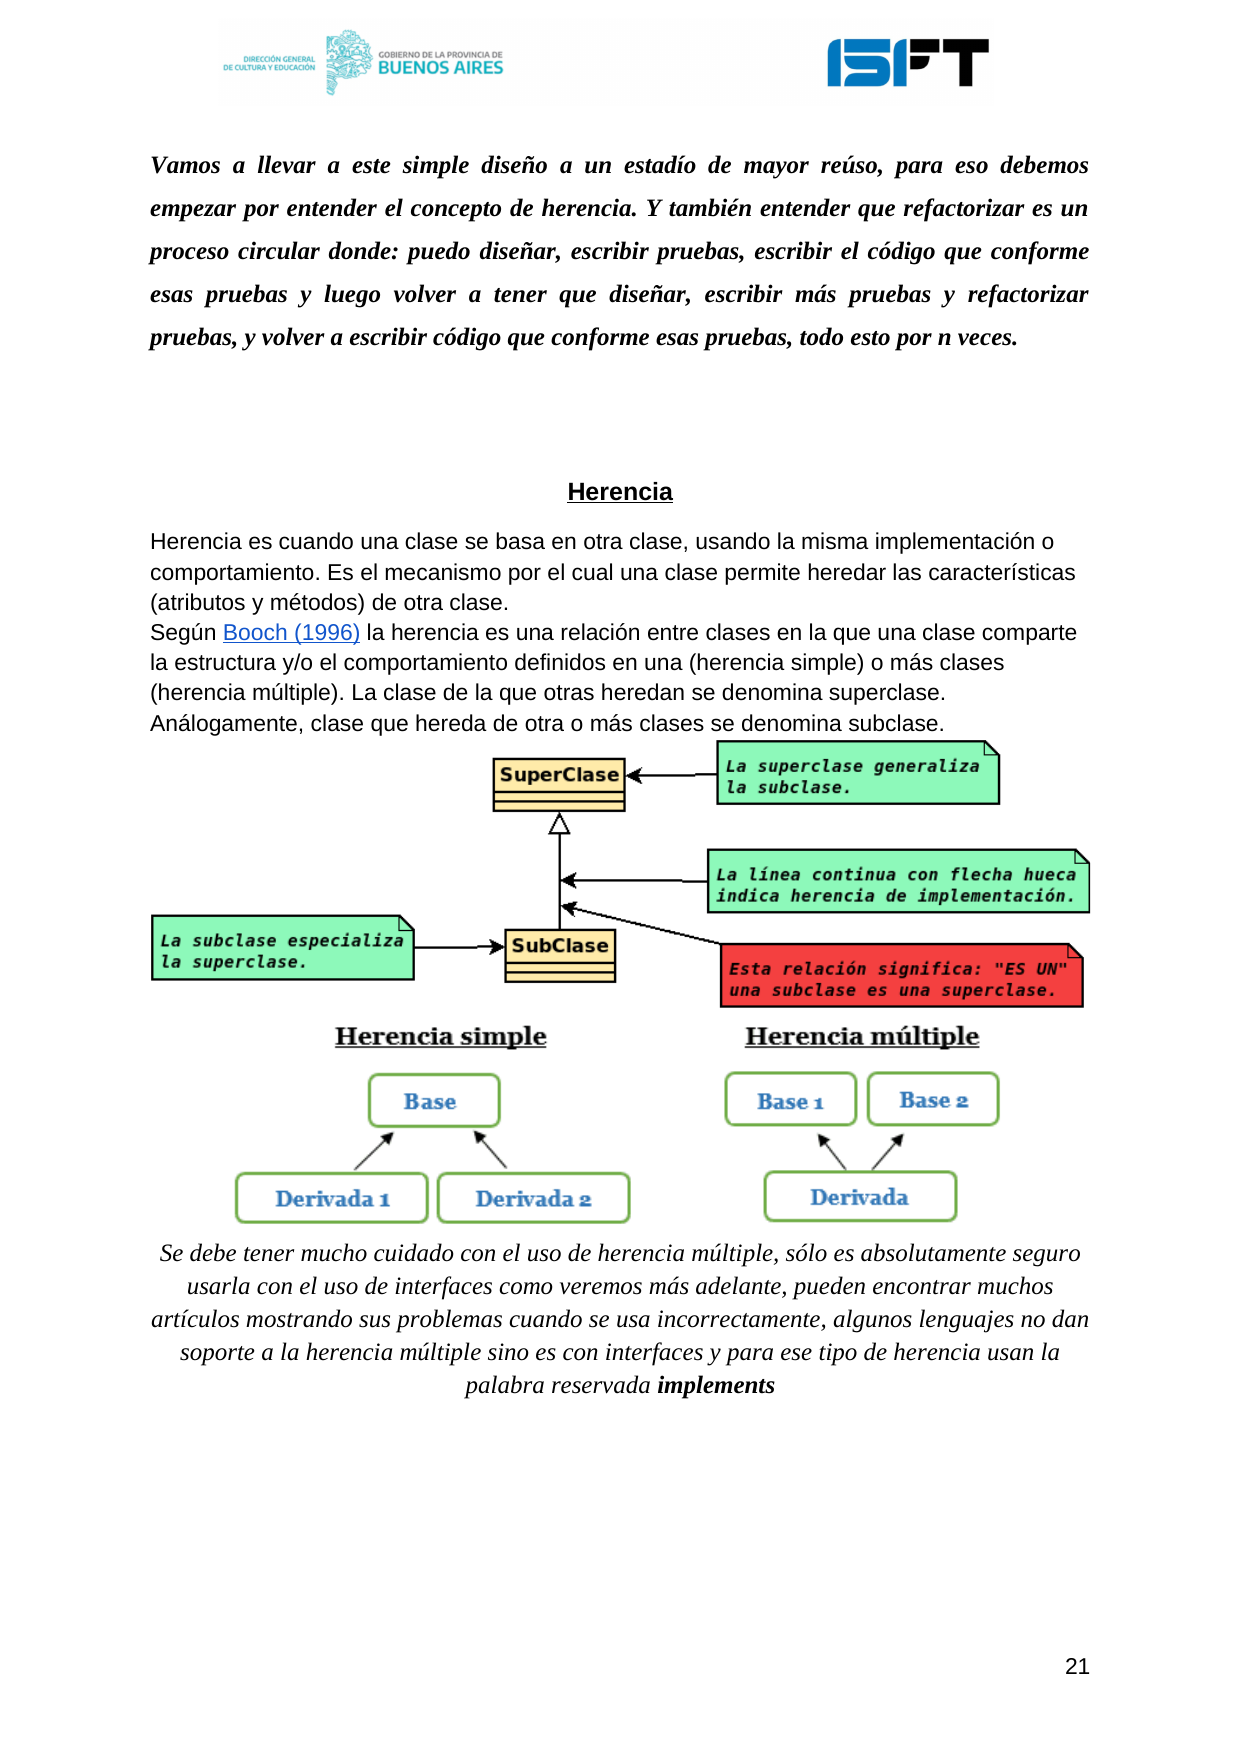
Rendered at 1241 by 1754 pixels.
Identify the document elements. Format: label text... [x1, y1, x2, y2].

text Herencia es cuando una clase se basa en otra clase, usando la misma implementación o comportamiento. Es el mecanismo por el cual una clase permite heredar las características (atributos y métodos) de otra clase. [150, 528, 1090, 615]
text Se debe tener mucho cuidado con el uso de herencia múltiple, sólo es absolutamente seguro usarla con el uso de interfaces como veremos más adelante, pueden encontrar muchos artículos mostrando sus problemas cuando se usa incorrectamente, algunos lenguajes no dan soporte a la herencia múltiple sino es con interfaces y para ese tipo de herencia usan la palabra reservada implements [150, 1238, 1090, 1399]
text Vamos a llevar a este simple diseño a un estadío de mayor reúso, para eso debemos empezar por entender el concepto de herencia. Y también entender que refactorizar es un proceso circular donde: puedo diseñar, escribir pruebas, escribir el código que conforme esas pruebas y luego volver a tener que diseñar, escribir más pruebas y refactorizar pruebas, y volver a escribir código que conforme esas pruebas, todo esto por n veces. [150, 150, 1090, 351]
picture [229, 1012, 1011, 1235]
picture [150, 739, 1091, 1009]
text Según Booch (1996) la herencia es una relación entre clases en la que una clase comparte la estructura y/o el comportamiento definidos en una (herencia simple) o más clases (herencia múltiple). La clase de la que otras heredan se denomina superclase. Análogamente, clase que hereda de otra o más clases se denomina subclase. [150, 619, 1090, 736]
subtitle Herencia [150, 477, 1090, 506]
picture [218, 18, 994, 106]
